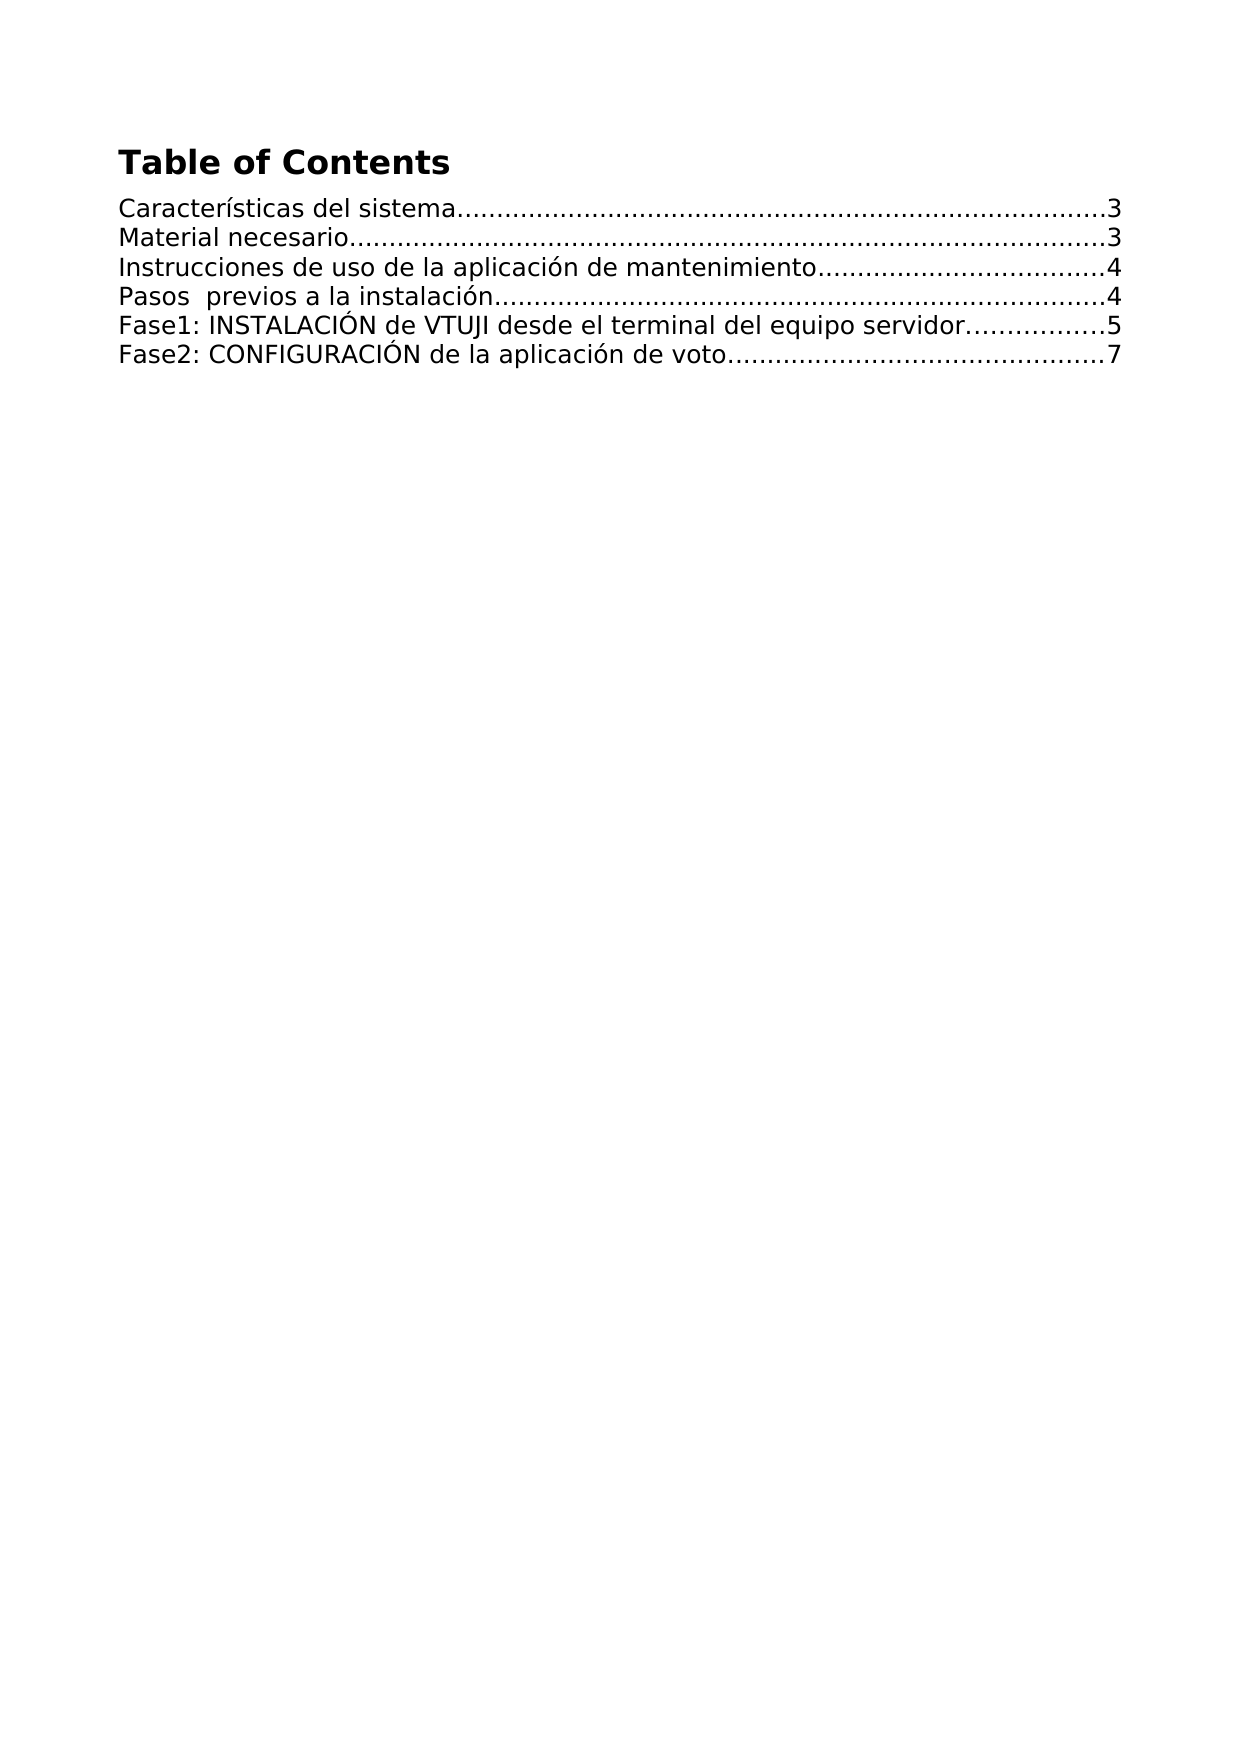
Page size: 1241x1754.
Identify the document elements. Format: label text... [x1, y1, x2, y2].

text Instrucciones de uso de la aplicación de mantenimiento 4 [118, 253, 1122, 282]
text Material necesario 3 [118, 224, 1122, 253]
text Fase1: INSTALACIÓN de VTUJI desde el terminal del equipo servidor. 5 [118, 311, 1122, 340]
text Características del sistema 3 [118, 194, 1122, 224]
text Pasos previos a la instalación 4 [118, 282, 1122, 311]
subtitle Table of Contents [118, 143, 1122, 182]
text Fase2: CONFIGURACIÓN de la aplicación de voto. 7 [118, 340, 1122, 369]
